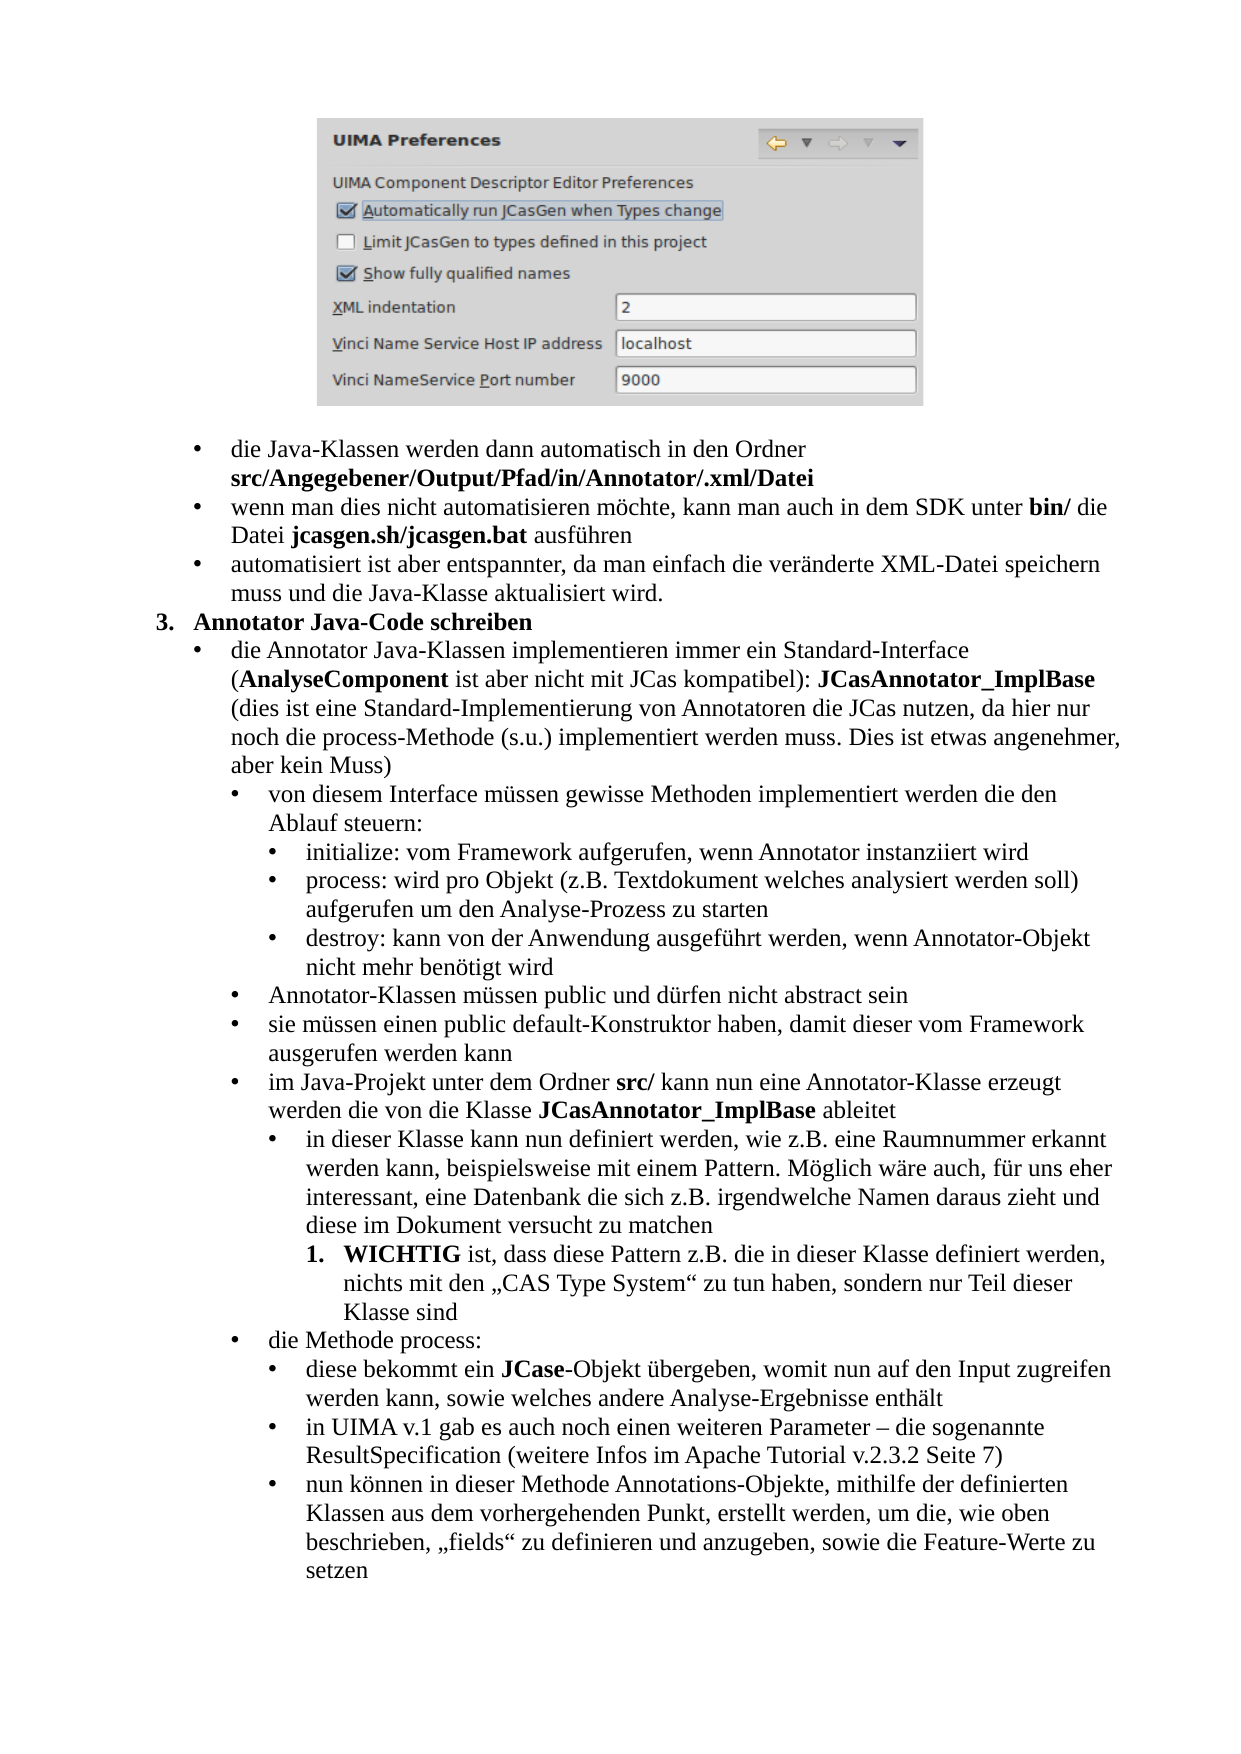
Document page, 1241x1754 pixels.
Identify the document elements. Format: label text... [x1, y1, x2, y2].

list die Java-Klassen werden dann automatisch in den Ordner src/Angegebener/Output/Pfad/in/Annotator/.xml/Datei [193, 434, 1122, 492]
list wenn man dies nicht automatisieren möchte, kann man auch in dem SDK unter bin/ die Datei jcasgen.sh/jcasgen.bat ausführen [193, 492, 1122, 549]
list Annotator-Klassen müssen public und dürfen nicht abstract sein [231, 981, 1122, 1009]
list in UIMA v.1 gab es auch noch einen weiteren Parameter – die sogenannte ResultSpecification (weitere Infos im Apache Tutorial v.2.3.2 Seite 7) [268, 1412, 1122, 1469]
list initialize: vom Framework aufgerufen, wenn Annotator instanziiert wird [268, 837, 1122, 866]
list WICHTIG ist, dass diese Pattern z.B. die in dieser Klasse definiert werden, nichts mit den „CAS Type System“ zu tun haben, sondern nur Teil dieser Klasse sind [306, 1239, 1122, 1326]
list sie müssen einen public default-Konstruktor haben, damit dieser vom Framework ausgerufen werden kann [231, 1009, 1122, 1067]
picture [316, 118, 924, 406]
list process: wird pro Objekt (z.B. Textdokument welches analysiert werden soll) aufgerufen um den Analyse-Prozess zu starten [268, 866, 1122, 923]
list destroy: kann von der Anwendung ausgeführt werden, wenn Annotator-Objekt nicht mehr benötigt wird [268, 923, 1122, 981]
list in dieser Klasse kann nun definiert werden, wie z.B. eine Raumnummer erkannt werden kann, beispielsweise mit einem Pattern. Möglich wäre auch, für uns eher interessant, eine Datenbank die sich z.B. irgendwelche Namen daraus zieht und diese im Dokument versucht zu matchen [268, 1124, 1122, 1239]
list von diesem Interface müssen gewisse Methoden implementiert werden die den Ablauf steuern: [231, 779, 1122, 837]
list automatisiert ist aber entspannter, da man einfach die veränderte XML-Datei speichern muss und die Java-Klasse aktualisiert wird. [193, 549, 1122, 607]
list diese bekommt ein JCase-Objekt übergeben, womit nun auf den Input zugreifen werden kann, sowie welches andere Analyse-Ergebnisse enthält [268, 1354, 1122, 1412]
list im Java-Projekt unter dem Ordner src/ kann nun eine Annotator-Klasse erzeugt werden die von die Klasse JCasAnnotator_ImplBase ableitet [231, 1067, 1122, 1124]
list Annotator Java-Code schreiben [156, 607, 1122, 636]
list nun können in dieser Methode Annotations-Objekte, mithilfe der definierten Klassen aus dem vorhergehenden Punkt, erstellt werden, um die, wie oben beschrieben, „fields“ zu definieren und anzugeben, sowie die Feature-Werte zu setzen [268, 1469, 1122, 1584]
list die Methode process: [231, 1326, 1122, 1354]
list die Annotator Java-Klassen implementieren immer ein Standard-Interface (AnalyseComponent ist aber nicht mit JCas kompatibel): JCasAnnotator_ImplBase (dies ist eine Standard-Implementierung von Annotatoren die JCas nutzen, da hier nur noch die process-Methode (s.u.) implementiert werden muss. Dies ist etwas angenehmer, aber kein Muss) [193, 636, 1122, 779]
